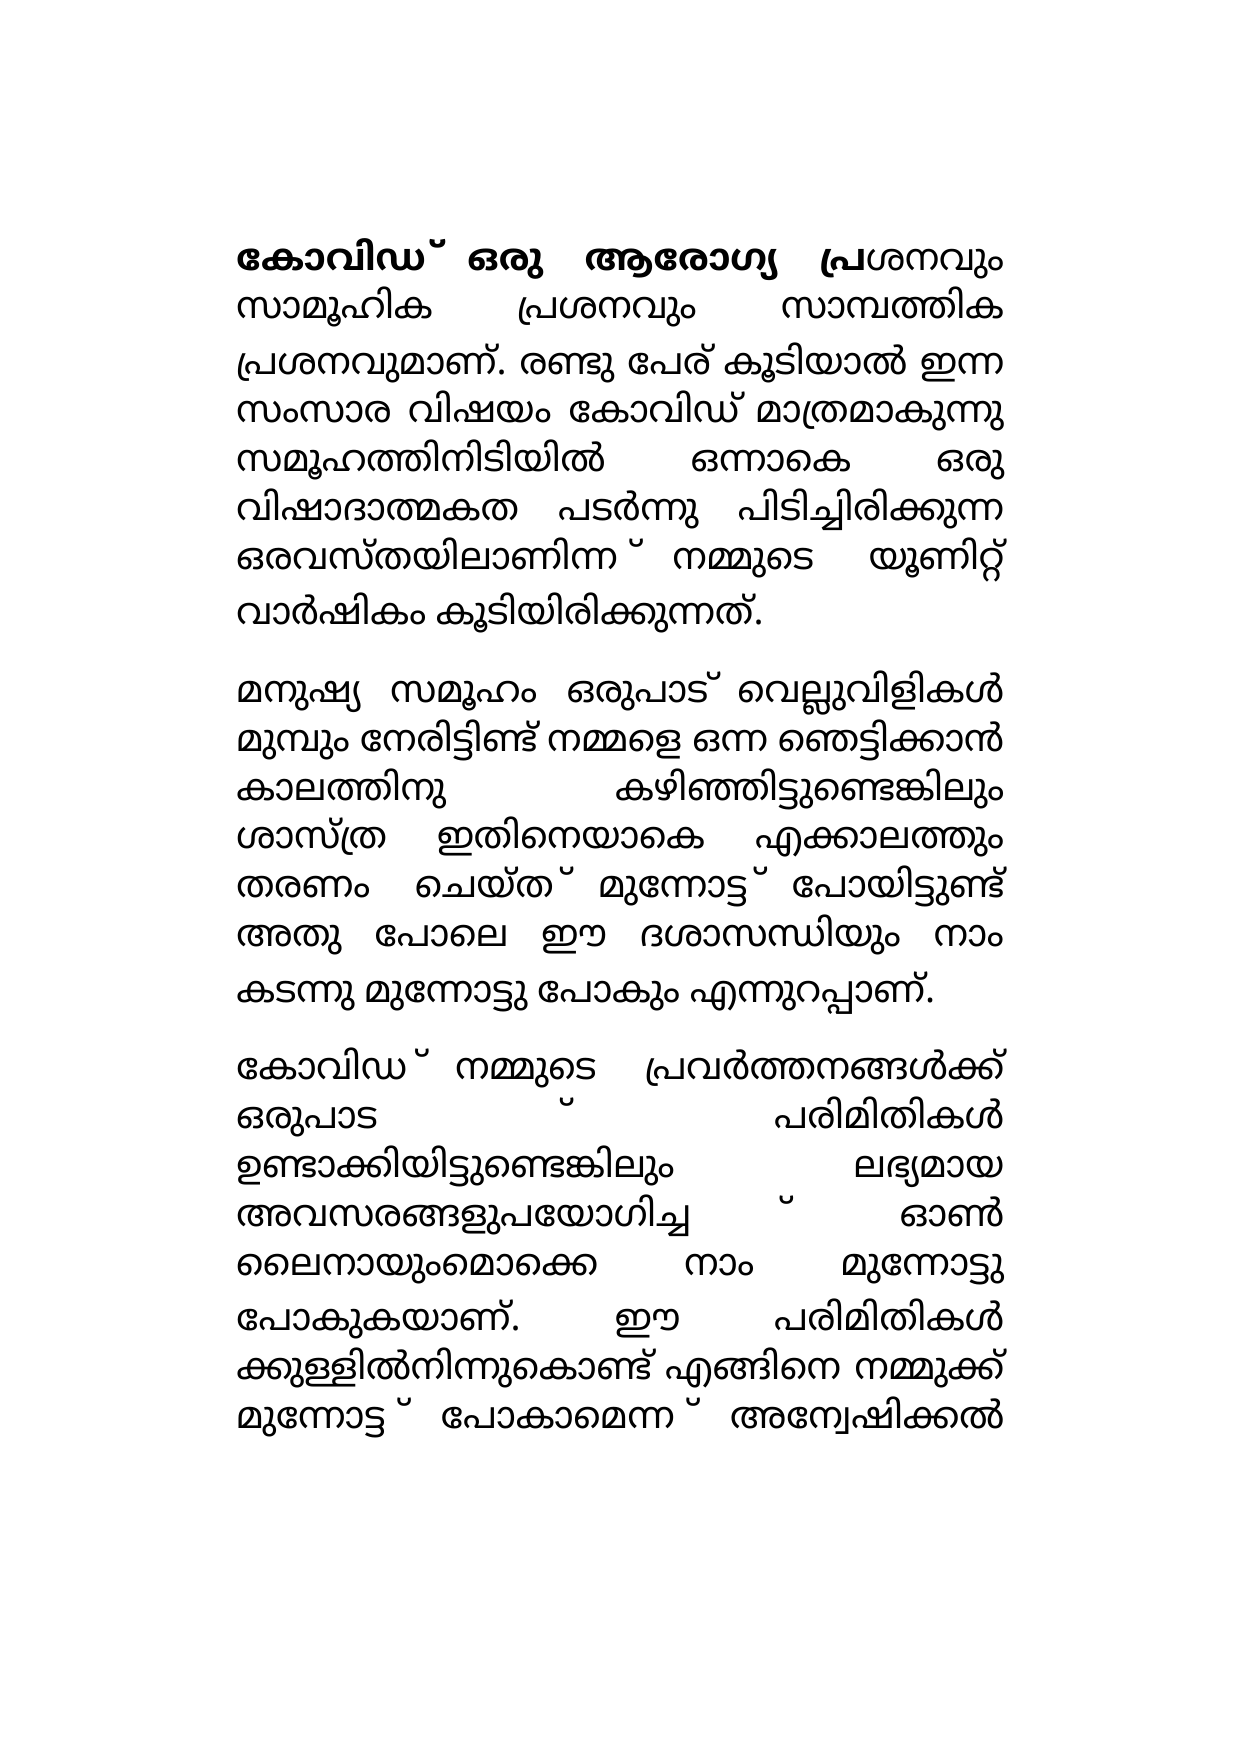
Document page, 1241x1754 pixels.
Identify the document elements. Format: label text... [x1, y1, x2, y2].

text കോവിഡ് നമ്മുടെ പ്രവര്‍ത്തനങ്ങള്‍ക്ക് ഒരുപാട് പരിമിതികള്‍ ഉണ്ടാക്കിയിട്ടുണ്ടെങ്കിലും ലഭ്യമായ അവസരങ്ങളുപയോഗിച്ച് ഓണ്‍ലൈനായുംമൊക്കെ നാം മുന്നോട്ടു പോകുകയാണ്. ഈ പരിമിതികള്‍ക്കുള്ളില്‍നിന്നുകൊണ്ട് എങ്ങിനെ നമ്മുക്ക് മുന്നോട്ട് പോകാമെന്ന് അന്വേഷിക്കല്‍ [236, 1046, 1004, 1443]
text മനുഷ്യ സമൂഹം ഒരുപാട് വെല്ലുവിളികള്‍ മുമ്പും നേരിട്ടിണ്ട് നമ്മളെ ഒന്ന ഞെട്ടിക്കാന്‍ കാലത്തിനു കഴിഞ്ഞിട്ടുണ്ടെങ്കിലും ശാസ്ത്ര ഇതിനെയാകെ എക്കാലത്തും തരണം ചെയ്ത് മുന്നോട്ട് പോയിട്ടുണ്ട് അതു പോലെ ഈ ദശാസന്ധിയും നാം കടന്നു മുന്നോട്ടു പോകും എന്നുറപ്പാണ്. [236, 669, 1004, 1017]
text കോവിഡ് ഒരു ആരോഗ്യ പ്രശനവും സാമൂഹിക പ്രശനവും സാമ്പത്തിക പ്രശനവുമാണ്. രണ്ടു പേര് കൂടിയാല്‍ ഇന്ന സംസാര വിഷയം കോവിഡ് മാത്രമാകുന്നു സമൂഹത്തിനിടിയില്‍ ഒന്നാകെ ഒരു വിഷാദാത്മകത പടര്‍ന്നു പിടിച്ചിരിക്കുന്ന ഒരവസ്തയിലാണിന്ന് നമ്മുടെ യൂണിറ്റ് വാര്‍ഷികം കൂടിയിരിക്കുന്നത്. [236, 236, 1004, 640]
